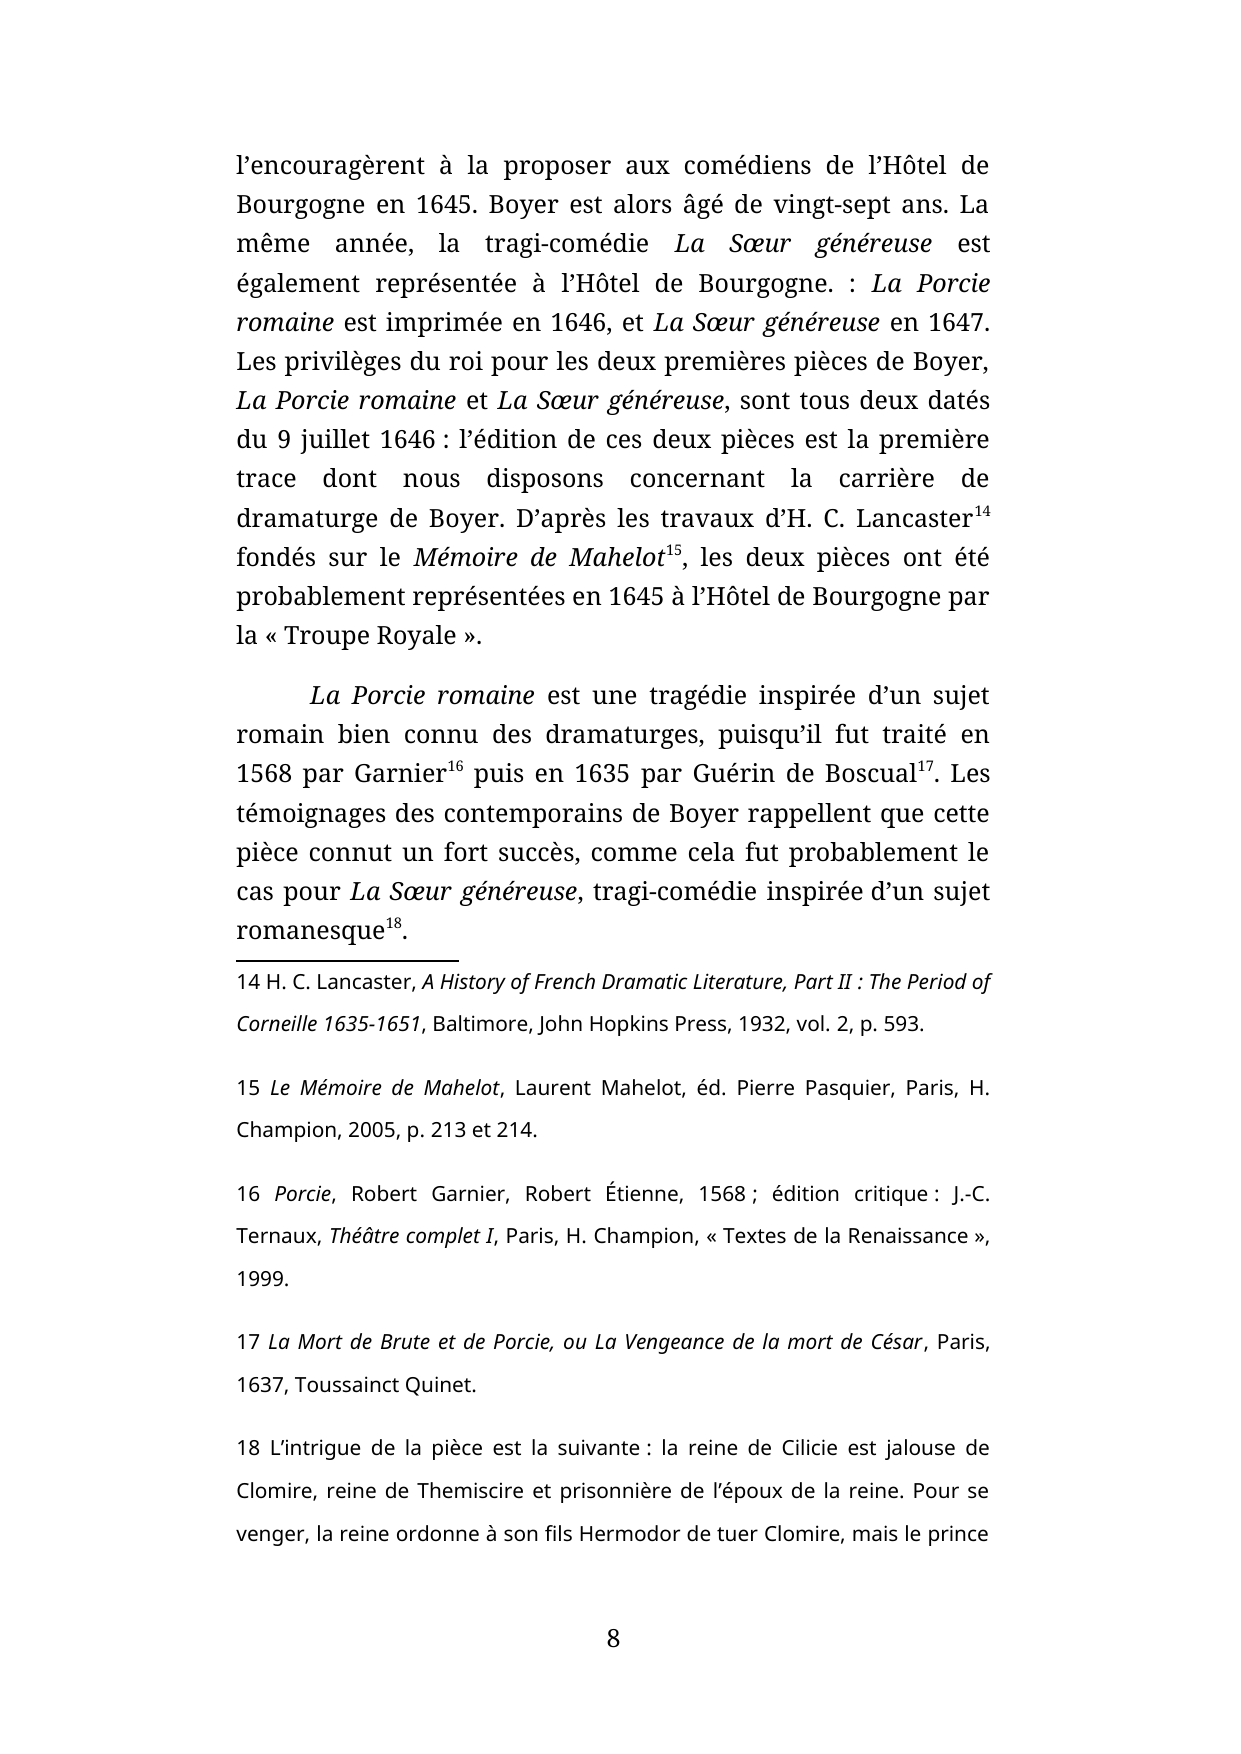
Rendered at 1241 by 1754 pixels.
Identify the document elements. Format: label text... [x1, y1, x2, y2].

text Le Mémoire de Mahelot, Laurent Mahelot, éd. Pierre Pasquier, Paris, H. Champion, 2005, p. 213 et 214. [236, 1073, 990, 1144]
text La Porcie romaine est une tragédie inspirée d’un sujet romain bien connu des dramaturges, puisqu’il fut traité en 1568 par Garnier puis en 1635 par Guérin de Boscual. Les témoignages des contemporains de Boyer rappellent que cette pièce connut un fort succès, comme cela fut probablement le cas pour La Sœur généreuse, tragi-comédie inspirée d’un sujet romanesque. [236, 678, 990, 947]
text l’encouragèrent à la proposer aux comédiens de l’Hôtel de Bourgogne en 1645. Boyer est alors âgé de vingt-sept ans. La même année, la tragi-comédie La Sœur généreuse est également représentée à l’Hôtel de Bourgogne. : La Porcie romaine est imprimée en 1646, et La Sœur généreuse en 1647. Les privilèges du roi pour les deux premières pièces de Boyer, La Porcie romaine et La Sœur généreuse, sont tous deux datés du 9 juillet 1646 : l’édition de ces deux pièces est la première trace dont nous disposons concernant la carrière de dramaturge de Boyer. D’après les travaux d’H. C. Lancaster fondés sur le Mémoire de Mahelot, les deux pièces ont été probablement représentées en 1645 à l’Hôtel de Bourgogne par la « Troupe Royale ». [236, 148, 990, 652]
text L’intrigue de la pièce est la suivante : la reine de Cilicie est jalouse de Clomire, reine de Themiscire et prisonnière de l’époux de la reine. Pour se venger, la reine ordonne à son fils Hermodor de tuer Clomire, mais le prince [236, 1433, 990, 1547]
text H. C. Lancaster, A History of French Dramatic Literature, Part II : The Period of Corneille 1635-1651, Baltimore, John Hopkins Press, 1932, vol. 2, p. 593. [236, 967, 990, 1038]
text Porcie, Robert Garnier, Robert Étienne, 1568 ; édition critique : J.-C. Ternaux, Théâtre complet I, Paris, H. Champion, « Textes de la Renaissance », 1999. [236, 1179, 990, 1292]
text La Mort de Brute et de Porcie, ou La Vengeance de la mort de César, Paris, 1637, Toussainct Quinet. [236, 1327, 990, 1398]
